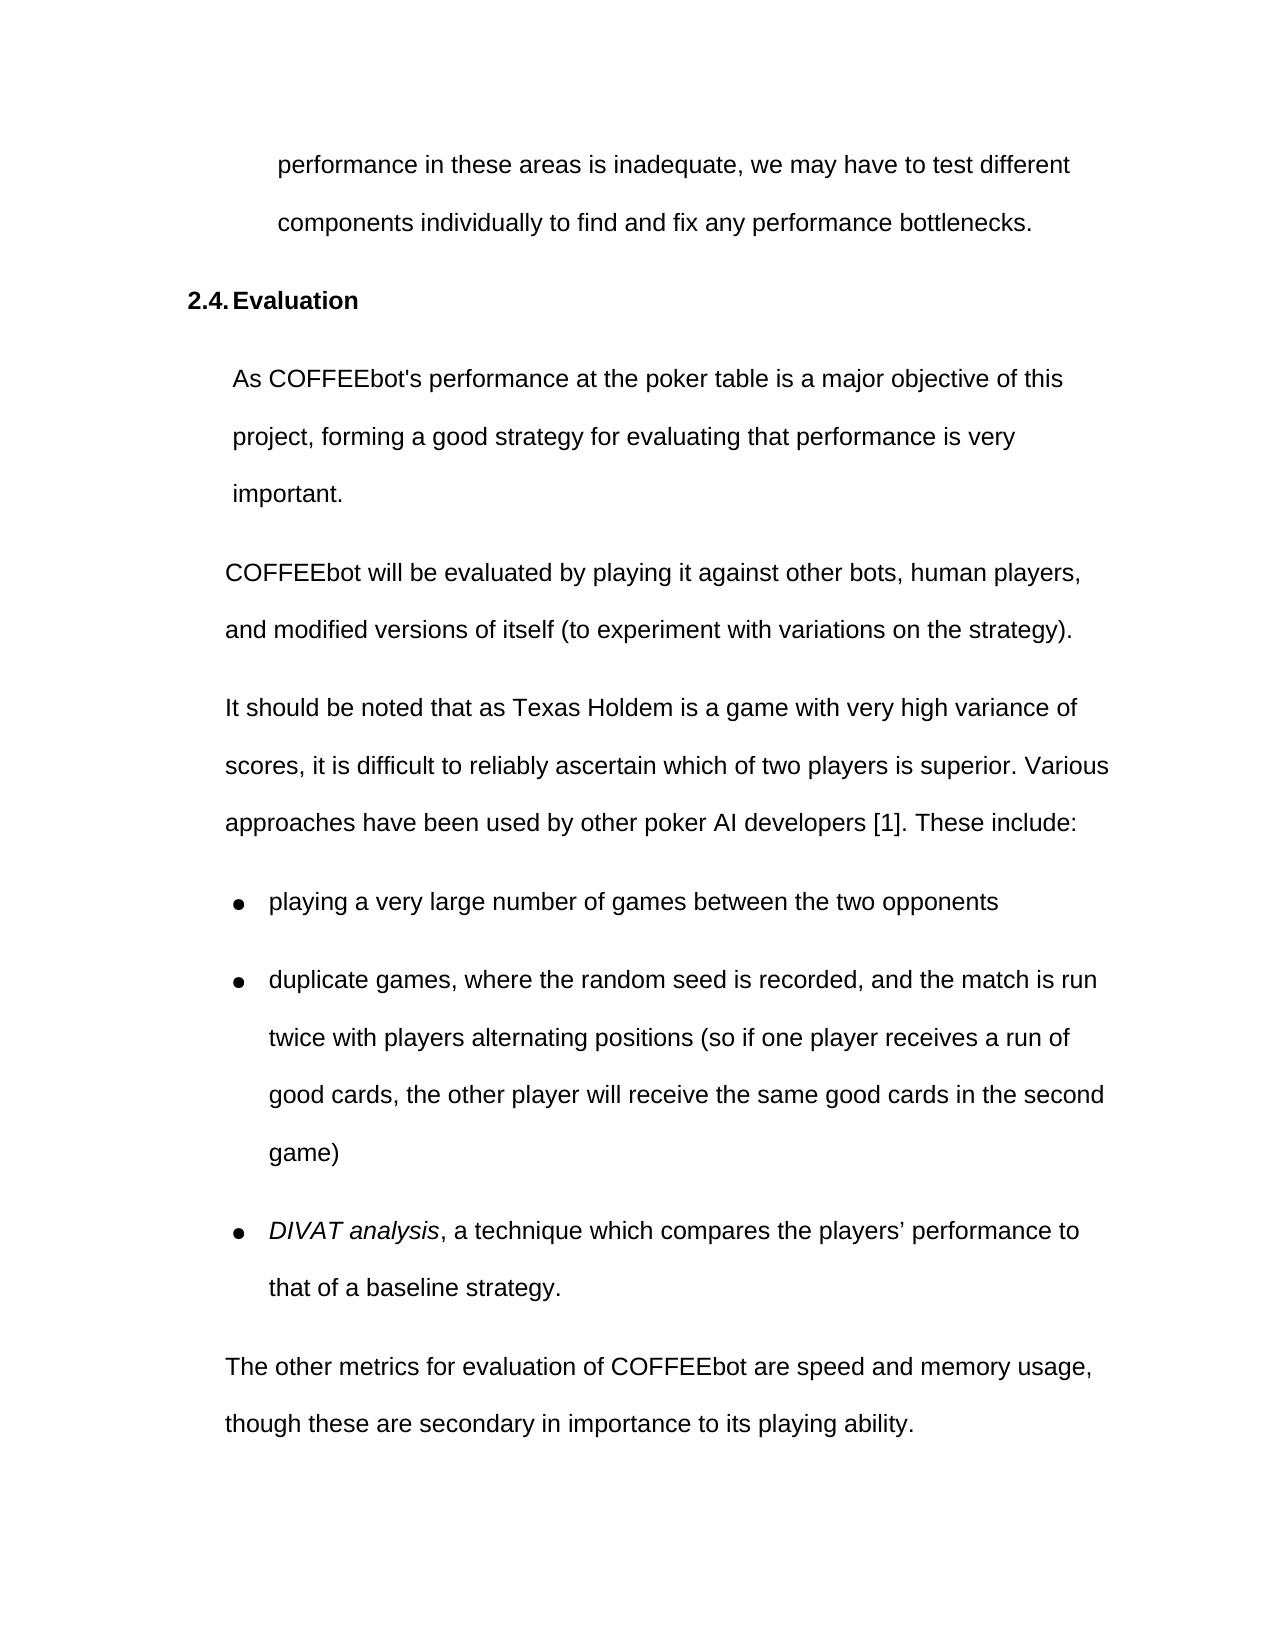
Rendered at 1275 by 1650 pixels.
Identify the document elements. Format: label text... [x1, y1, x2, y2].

list DIVAT analysis, a technique which compares the players’ performance to that of a baseline strategy. [231, 1216, 1125, 1302]
list playing a very large number of games between the two opponents [231, 887, 1125, 915]
list performance in these areas is inadequate, we may have to test different components individually to find and fix any performance bottlenecks. [225, 150, 1125, 236]
list duplicate games, where the random seed is recorded, and the match is run twice with players alternating positions (so if one player receives a run of good cards, the other player will receive the same good cards in the second game) [231, 965, 1125, 1166]
text It should be noted that as Texas Holdem is a game with very high variance of scores, it is difficult to reliably ascertain which of two players is superior. Various approaches have been used by other poker AI developers [1]. These include: [225, 693, 1125, 837]
list As COFFEEbot's performance at the poker table is a major objective of this project, forming a good strategy for evaluating that performance is very important. [187, 364, 1125, 508]
text COFFEEbot will be evaluated by playing it against other bots, human players, and modified versions of itself (to experiment with variations on the strategy). [225, 557, 1125, 644]
text The other metrics for evaluation of COFFEEbot are speed and memory usage, though these are secondary in importance to its playing ability. [225, 1352, 1125, 1438]
list Evaluation [187, 286, 1125, 314]
